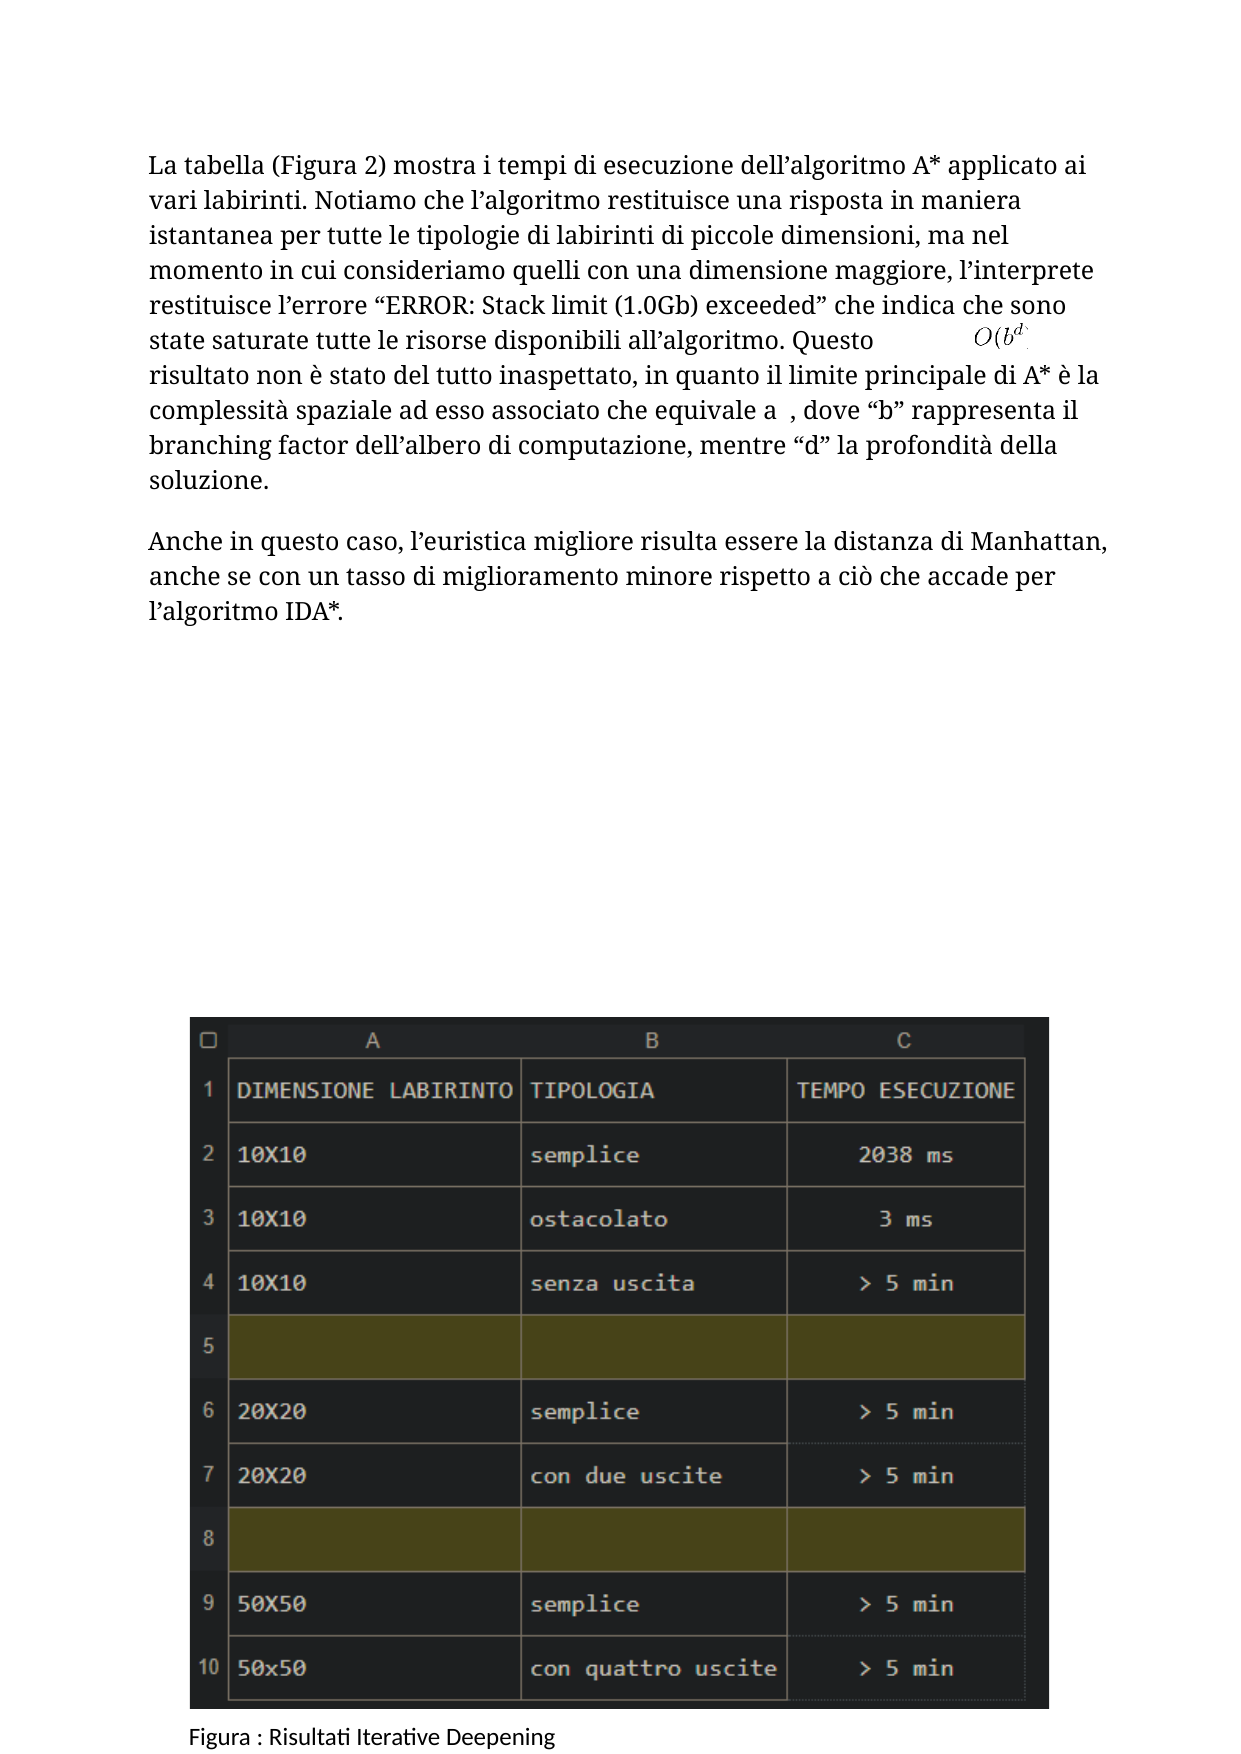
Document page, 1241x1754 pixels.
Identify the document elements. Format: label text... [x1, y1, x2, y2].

picture [189, 1017, 1051, 1709]
picture [983, 323, 1031, 351]
text La tabella (Figura 2) mostra i tempi di esecuzione dell’algoritmo A* applicato ai vari labirinti. Notiamo che l’algoritmo restituisce una risposta in maniera istantanea per tutte le tipologie di labirinti di piccole dimensioni, ma nel momento in cui consideriamo quelli con una dimensione maggiore, l’interprete restituisce l’errore “ERROR: Stack limit (1.0Gb) exceeded” che indica che sono state saturate tutte le risorse disponibili all’algoritmo. Questo risultato non è stato del tutto inaspettato, in quanto il limite principale di A* è la complessità spaziale ad esso associato che equivale a , dove “b” rappresenta il branching factor dell’albero di computazione, mentre “d” la profondità della soluzione. [148, 148, 1122, 497]
text Anche in questo caso, l’euristica migliore risulta essere la distanza di Manhattan, anche se con un tasso di miglioramento minore rispetto a ciò che accade per l’algoritmo IDA*. [148, 523, 1122, 627]
